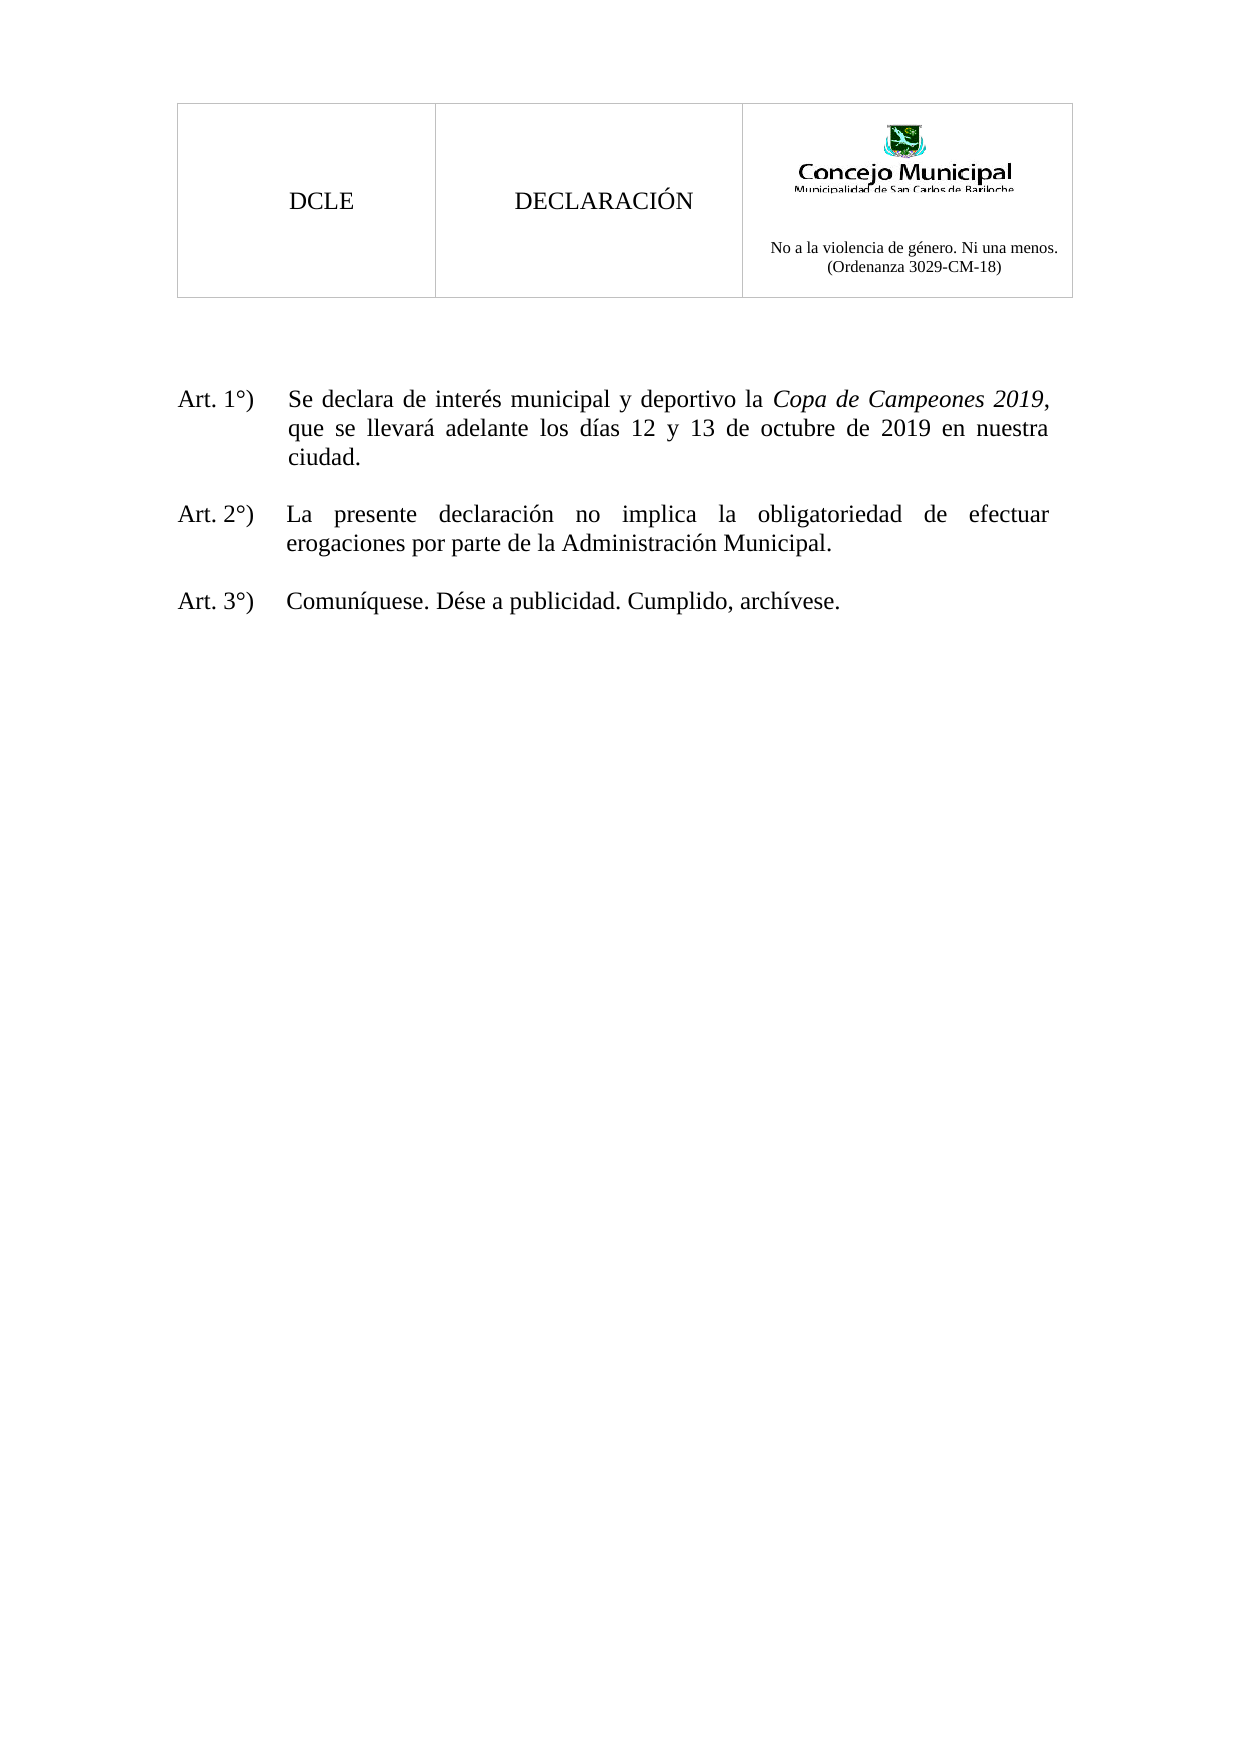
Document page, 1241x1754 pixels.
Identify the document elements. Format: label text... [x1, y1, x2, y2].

table_cell Art. 3°) [170, 586, 279, 643]
table_cell La presente declaración no implica la obligatoriedad de efectuar erogaciones por parte de la Administración Municipal. [279, 500, 1057, 586]
table_header Art. 1°) [170, 385, 279, 499]
table_header Se declara de interés municipal y deportivo la Copa de Campeones 2019, que se llevará adelante los días 12 y 13 de octubre de 2019 en nuestra ciudad. [279, 385, 1057, 499]
table_cell Art. 2°) [170, 500, 279, 586]
table_cell Comuníquese. Dése a publicidad. Cumplido, archívese. [279, 586, 1057, 643]
